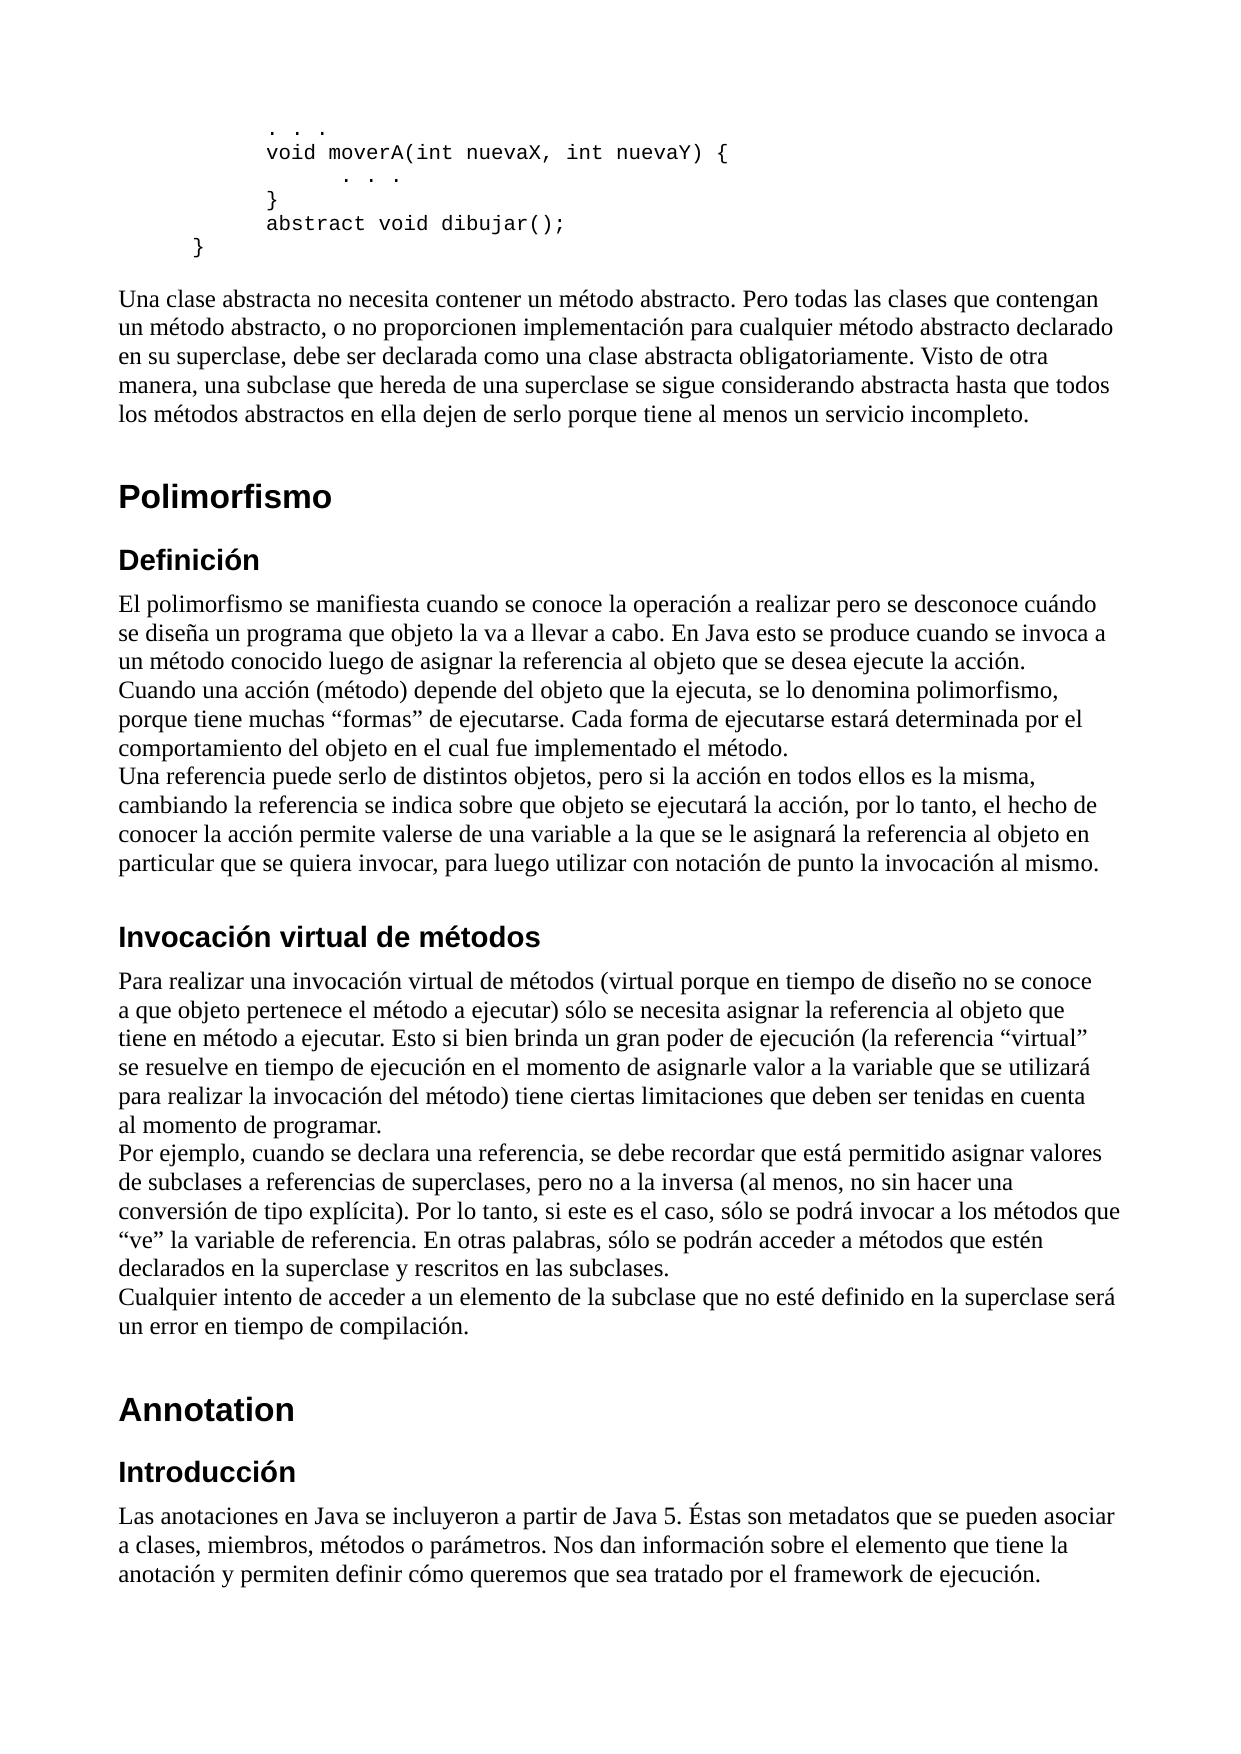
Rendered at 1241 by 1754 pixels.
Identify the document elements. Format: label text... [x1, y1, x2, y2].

text . . . [118, 118, 1122, 142]
text al momento de programar. [118, 1110, 1122, 1138]
text Una referencia puede serlo de distintos objetos, pero si la acción en todos ellos es la misma, [118, 761, 1122, 790]
text conocer la acción permite valerse de una variable a la que se le asignará la referencia al objeto en [118, 819, 1122, 848]
text particular que se quiera invocar, para luego utilizar con notación de punto la invocación al mismo. [118, 848, 1122, 876]
text Las anotaciones en Java se incluyeron a partir de Java 5. Éstas son metadatos que se pueden asociar a clases, miembros, métodos o parámetros. Nos dan información sobre el elemento que tiene la anotación y permiten definir cómo queremos que sea tratado por el framework de ejecución. [118, 1501, 1122, 1588]
text El polimorfismo se manifiesta cuando se conoce la operación a realizar pero se desconoce cuándo se diseña un programa que objeto la va a llevar a cabo. En Java esto se produce cuando se invoca a un método conocido luego de asignar la referencia al objeto que se desea ejecute la acción. [118, 589, 1122, 675]
text } [118, 189, 1122, 213]
text Cualquier intento de acceder a un elemento de la subclase que no esté definido en la superclase será un error en tiempo de compilación. [118, 1282, 1122, 1340]
subtitle Invocación virtual de métodos [118, 920, 1122, 953]
text Cuando una acción (método) depende del objeto que la ejecuta, se lo denomina polimorfismo, porque tiene muchas “formas” de ejecutarse. Cada forma de ejecutarse estará determinada por el [118, 675, 1122, 733]
text } [118, 236, 1122, 260]
subtitle Polimorfismo [118, 477, 1122, 516]
text . . . [118, 165, 1122, 189]
subtitle Annotation [118, 1389, 1122, 1428]
text a que objeto pertenece el método a ejecutar) sólo se necesita asignar la referencia al objeto que [118, 995, 1122, 1023]
text cambiando la referencia se indica sobre que objeto se ejecutará la acción, por lo tanto, el hecho de [118, 790, 1122, 819]
text se resuelve en tiempo de ejecución en el momento de asignarle valor a la variable que se utilizará para realizar la invocación del método) tiene ciertas limitaciones que deben ser tenidas en cuenta [118, 1052, 1122, 1110]
text Para realizar una invocación virtual de métodos (virtual porque en tiempo de diseño no se conoce [118, 966, 1122, 995]
text Por ejemplo, cuando se declara una referencia, se debe recordar que está permitido asignar valores de subclases a referencias de superclases, pero no a la inversa (al menos, no sin hacer una conversión de tipo explícita). Por lo tanto, si este es el caso, sólo se podrá invocar a los métodos que “ve” la variable de referencia. En otras palabras, sólo se podrán acceder a métodos que estén declarados en la superclase y rescritos en las subclases. [118, 1138, 1122, 1282]
text comportamiento del objeto en el cual fue implementado el método. [118, 733, 1122, 761]
text abstract void dibujar(); [118, 213, 1122, 236]
text Una clase abstracta no necesita contener un método abstracto. Pero todas las clases que contengan un método abstracto, o no proporcionen implementación para cualquier método abstracto declarado en su superclase, debe ser declarada como una clase abstracta obligatoriamente. Visto de otra manera, una subclase que hereda de una superclase se sigue considerando abstracta hasta que todos los métodos abstractos en ella dejen de serlo porque tiene al menos un servicio incompleto. [118, 284, 1122, 427]
subtitle Definición [118, 543, 1122, 576]
text tiene en método a ejecutar. Esto si bien brinda un gran poder de ejecución (la referencia “virtual” [118, 1023, 1122, 1052]
text void moverA(int nuevaX, int nuevaY) { [118, 142, 1122, 165]
subtitle Introducción [118, 1455, 1122, 1489]
